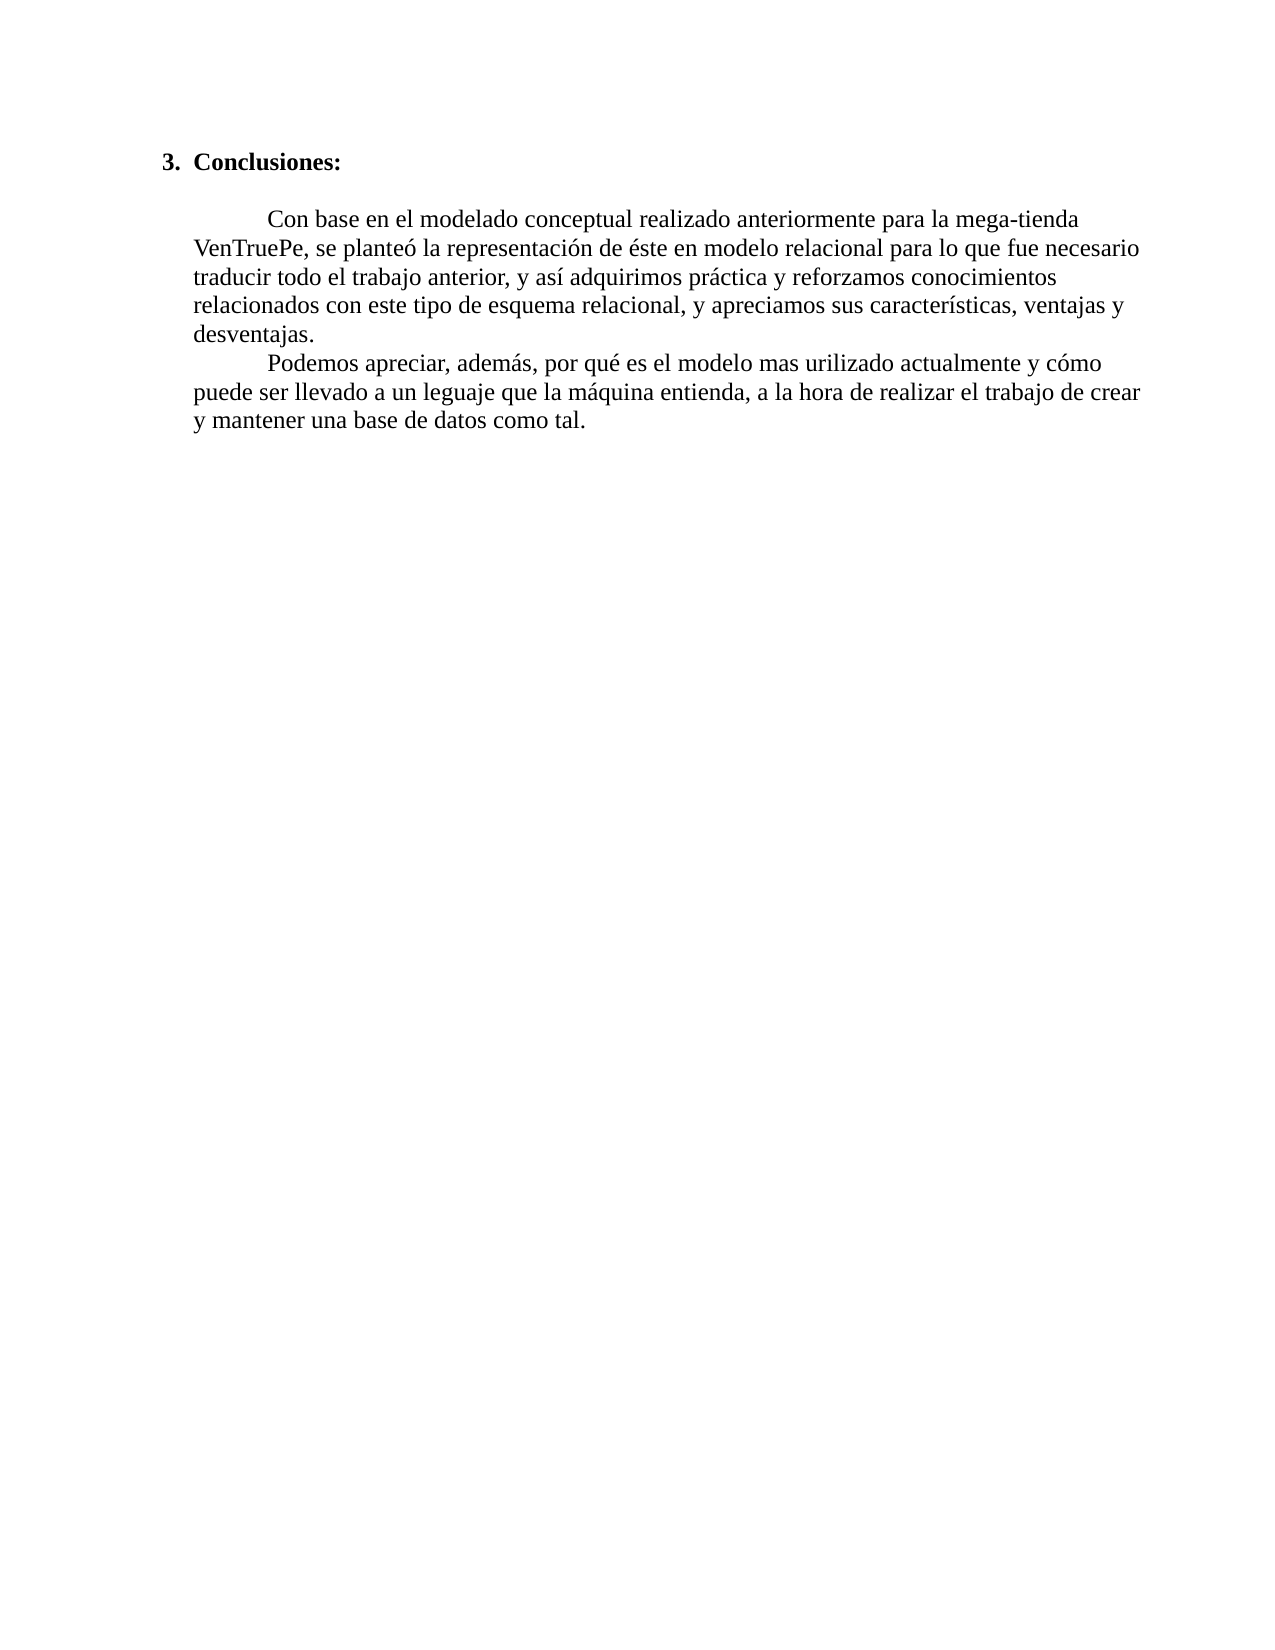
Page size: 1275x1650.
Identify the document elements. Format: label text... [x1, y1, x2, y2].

list Conclusiones: [156, 147, 1157, 176]
list Con base en el modelado conceptual realizado anteriormente para la mega-tienda VenTruePe, se planteó la representación de éste en modelo relacional para lo que fue necesario traducir todo el trabajo anterior, y así adquirimos práctica y reforzamos conocimientos relacionados con este tipo de esquema relacional, y apreciamos sus características, ventajas y desventajas. [156, 204, 1157, 348]
list Podemos apreciar, además, por qué es el modelo mas urilizado actualmente y cómo puede ser llevado a un leguaje que la máquina entienda, a la hora de realizar el trabajo de crear y mantener una base de datos como tal. [156, 348, 1157, 434]
